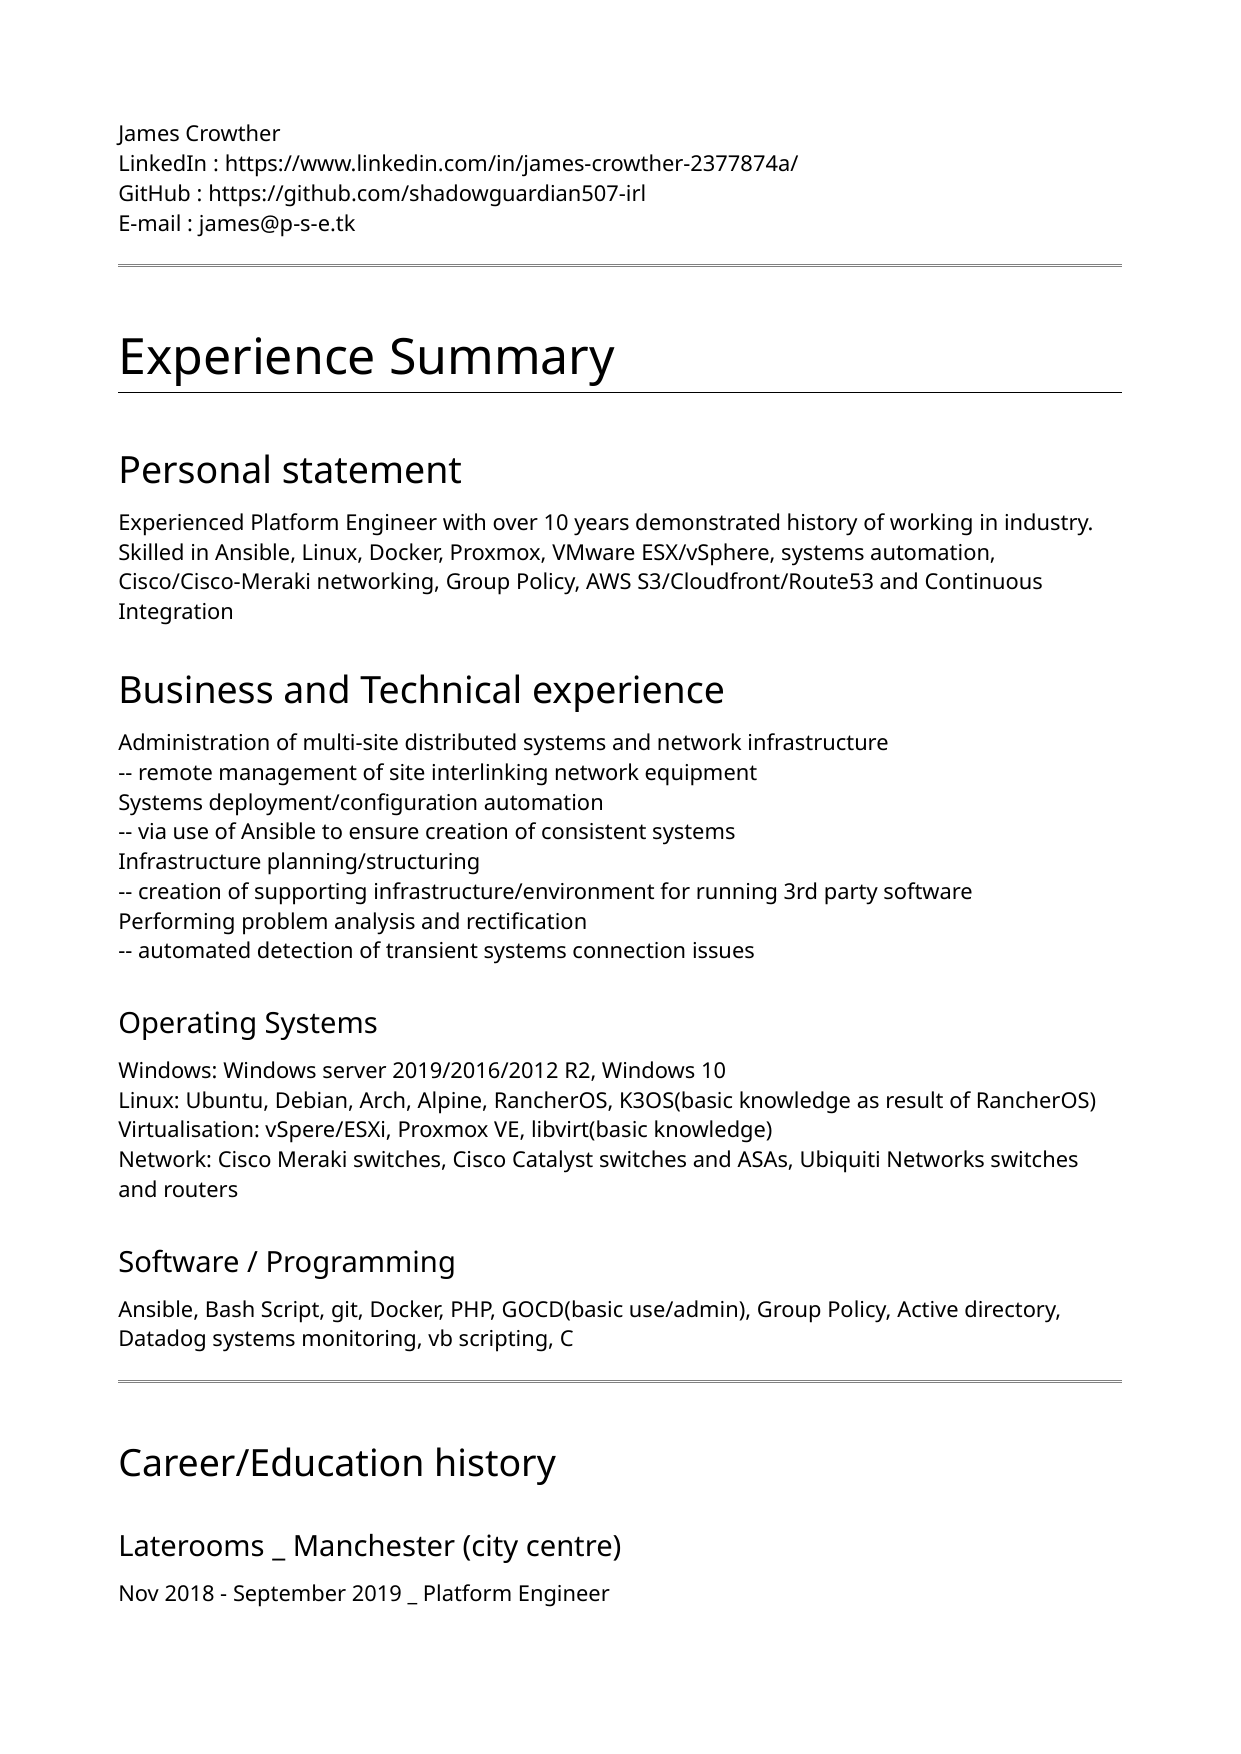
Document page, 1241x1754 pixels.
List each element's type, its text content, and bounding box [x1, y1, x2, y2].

subtitle Personal statement [118, 443, 1122, 494]
subtitle Experience Summary [118, 321, 1122, 392]
subtitle Laterooms _ Manchester (city centre) [118, 1525, 1122, 1565]
text Administration of multi-site distributed systems and network infrastructure -- remote management of site interlinking network equipment Systems deployment/configuration automation -- via use of Ansible to ensure creation of consistent systems Infrastructure planning/structuring -- creation of supporting infrastructure/environment for running 3rd party software Performing problem analysis and rectification -- automated detection of transient systems connection issues [118, 727, 1122, 965]
text Ansible, Bash Script, git, Docker, PHP, GOCD(basic use/admin), Group Policy, Active directory, Datadog systems monitoring, vb scripting, C [118, 1293, 1122, 1353]
text Windows: Windows server 2019/2016/2012 R2, Windows 10 Linux: Ubuntu, Debian, Arch, Alpine, RancherOS, K3OS(basic knowledge as result of RancherOS) Virtualisation: vSpere/ESXi, Proxmox VE, libvirt(basic knowledge) Network: Cisco Meraki switches, Cisco Catalyst switches and ASAs, Ubiquiti Networks switches and routers [118, 1055, 1122, 1204]
text Experienced Platform Engineer with over 10 years demonstrated history of working in industry. Skilled in Ansible, Linux, Docker, Proxmox, VMware ESX/vSphere, systems automation, Cisco/Cisco-Meraki networking, Group Policy, AWS S3/Cloudfront/Route53 and Continuous Integration [118, 507, 1122, 626]
text James Crowther LinkedIn : https://www.linkedin.com/in/james-crowther-2377874a/ GitHub : https://github.com/shadowguardian507-irl E-mail : james@p-s-e.tk [118, 118, 1122, 237]
subtitle Operating Systems [118, 1003, 1122, 1042]
subtitle Business and Technical experience [118, 663, 1122, 714]
subtitle Career/Education history [118, 1437, 1122, 1488]
subtitle Software / Programming [118, 1241, 1122, 1281]
text Nov 2018 - September 2019 _ Platform Engineer [118, 1577, 1122, 1607]
